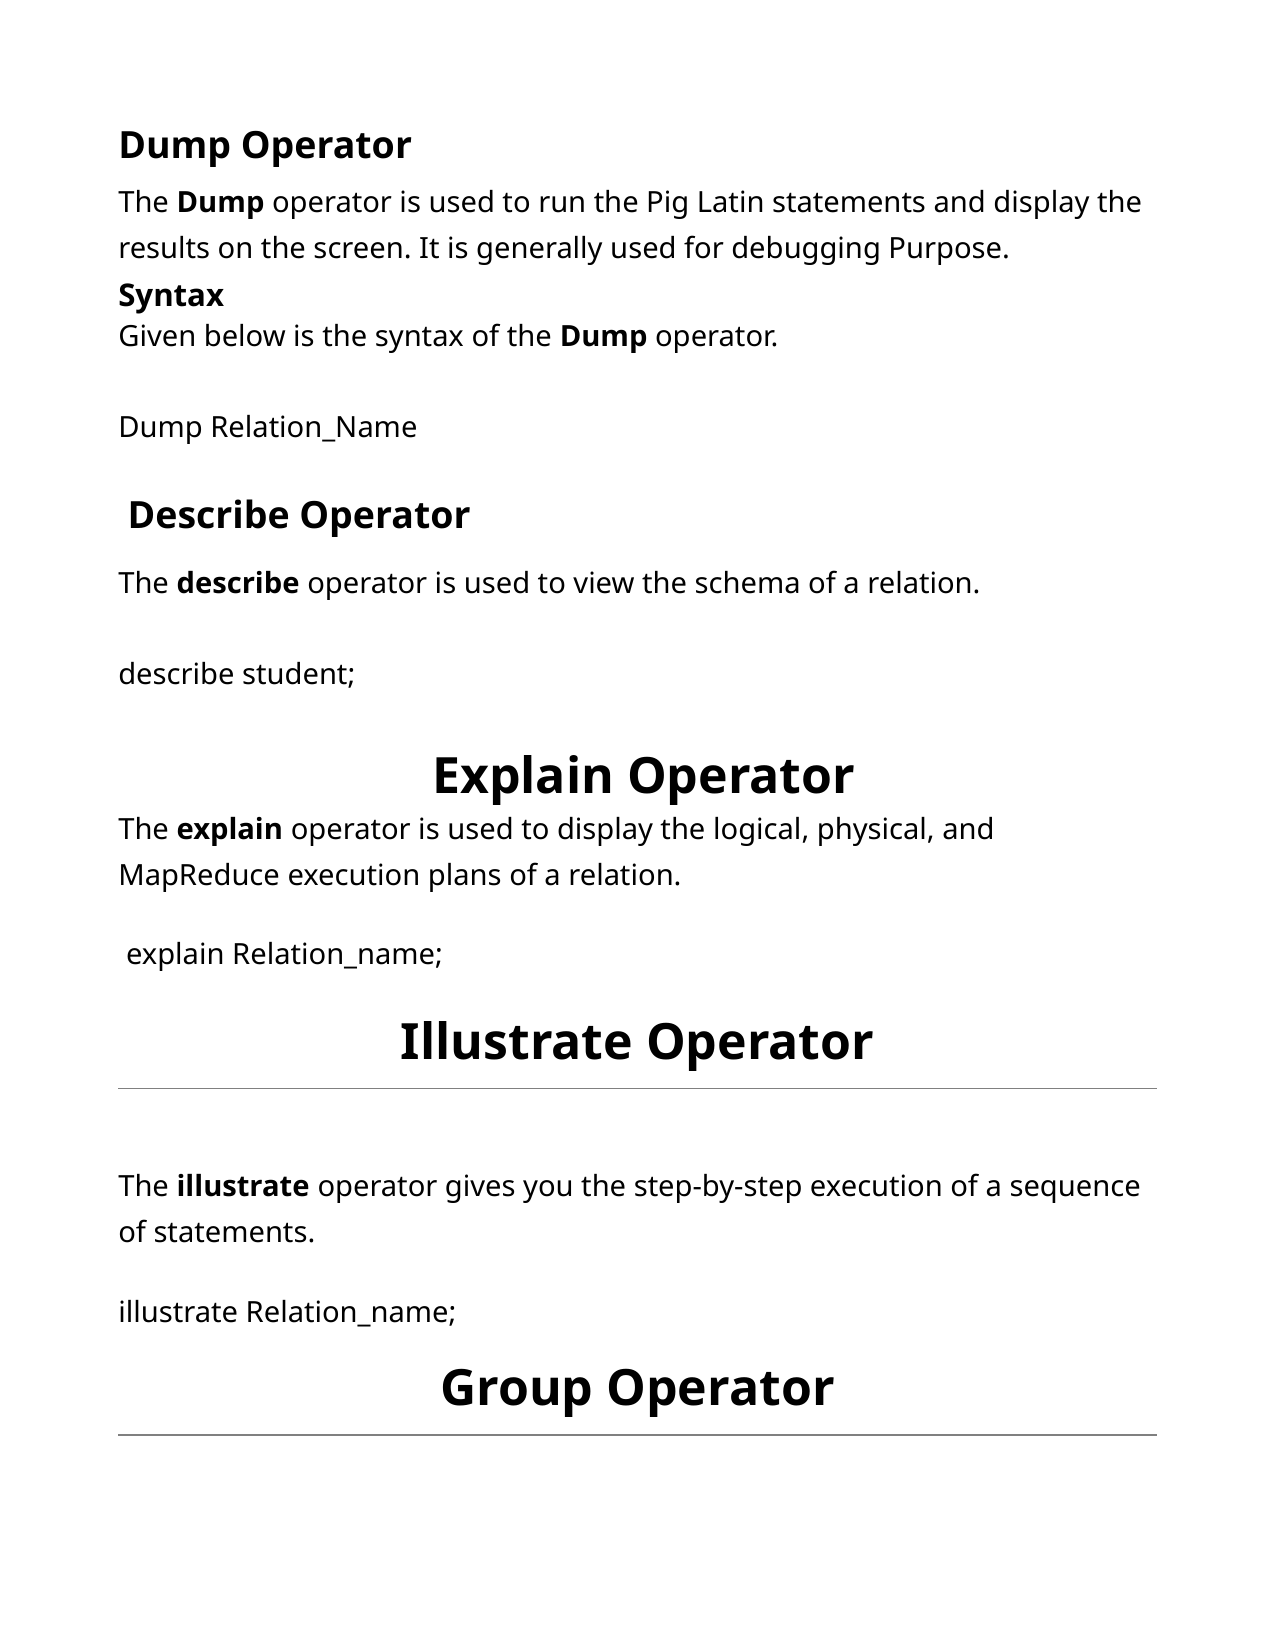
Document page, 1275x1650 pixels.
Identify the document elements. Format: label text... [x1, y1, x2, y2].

text illustrate Relation_name; [118, 1257, 1157, 1331]
subtitle Explain Operator [118, 741, 1157, 809]
text The Dump operator is used to run the Pig Latin statements and display the results on the screen. It is generally used for debugging Purpose. [118, 182, 1157, 267]
text Describe Operator [118, 452, 1157, 540]
text The explain operator is used to display the logical, physical, and MapReduce execution plans of a relation. [118, 809, 1157, 894]
text describe student; [118, 653, 1157, 693]
subtitle Dump Operator [118, 118, 1157, 169]
text The describe operator is used to view the schema of a relation. [118, 562, 1157, 602]
subtitle Syntax [118, 273, 1157, 316]
text Dump Relation_Name [118, 407, 1157, 446]
text Given below is the syntax of the Dump operator. [118, 316, 1157, 355]
subtitle Group Operator [118, 1352, 1157, 1420]
text explain Relation_name; [118, 933, 1157, 973]
subtitle Illustrate Operator [118, 1006, 1157, 1074]
text The illustrate operator gives you the step-by-step execution of a sequence of statements. [118, 1166, 1157, 1251]
